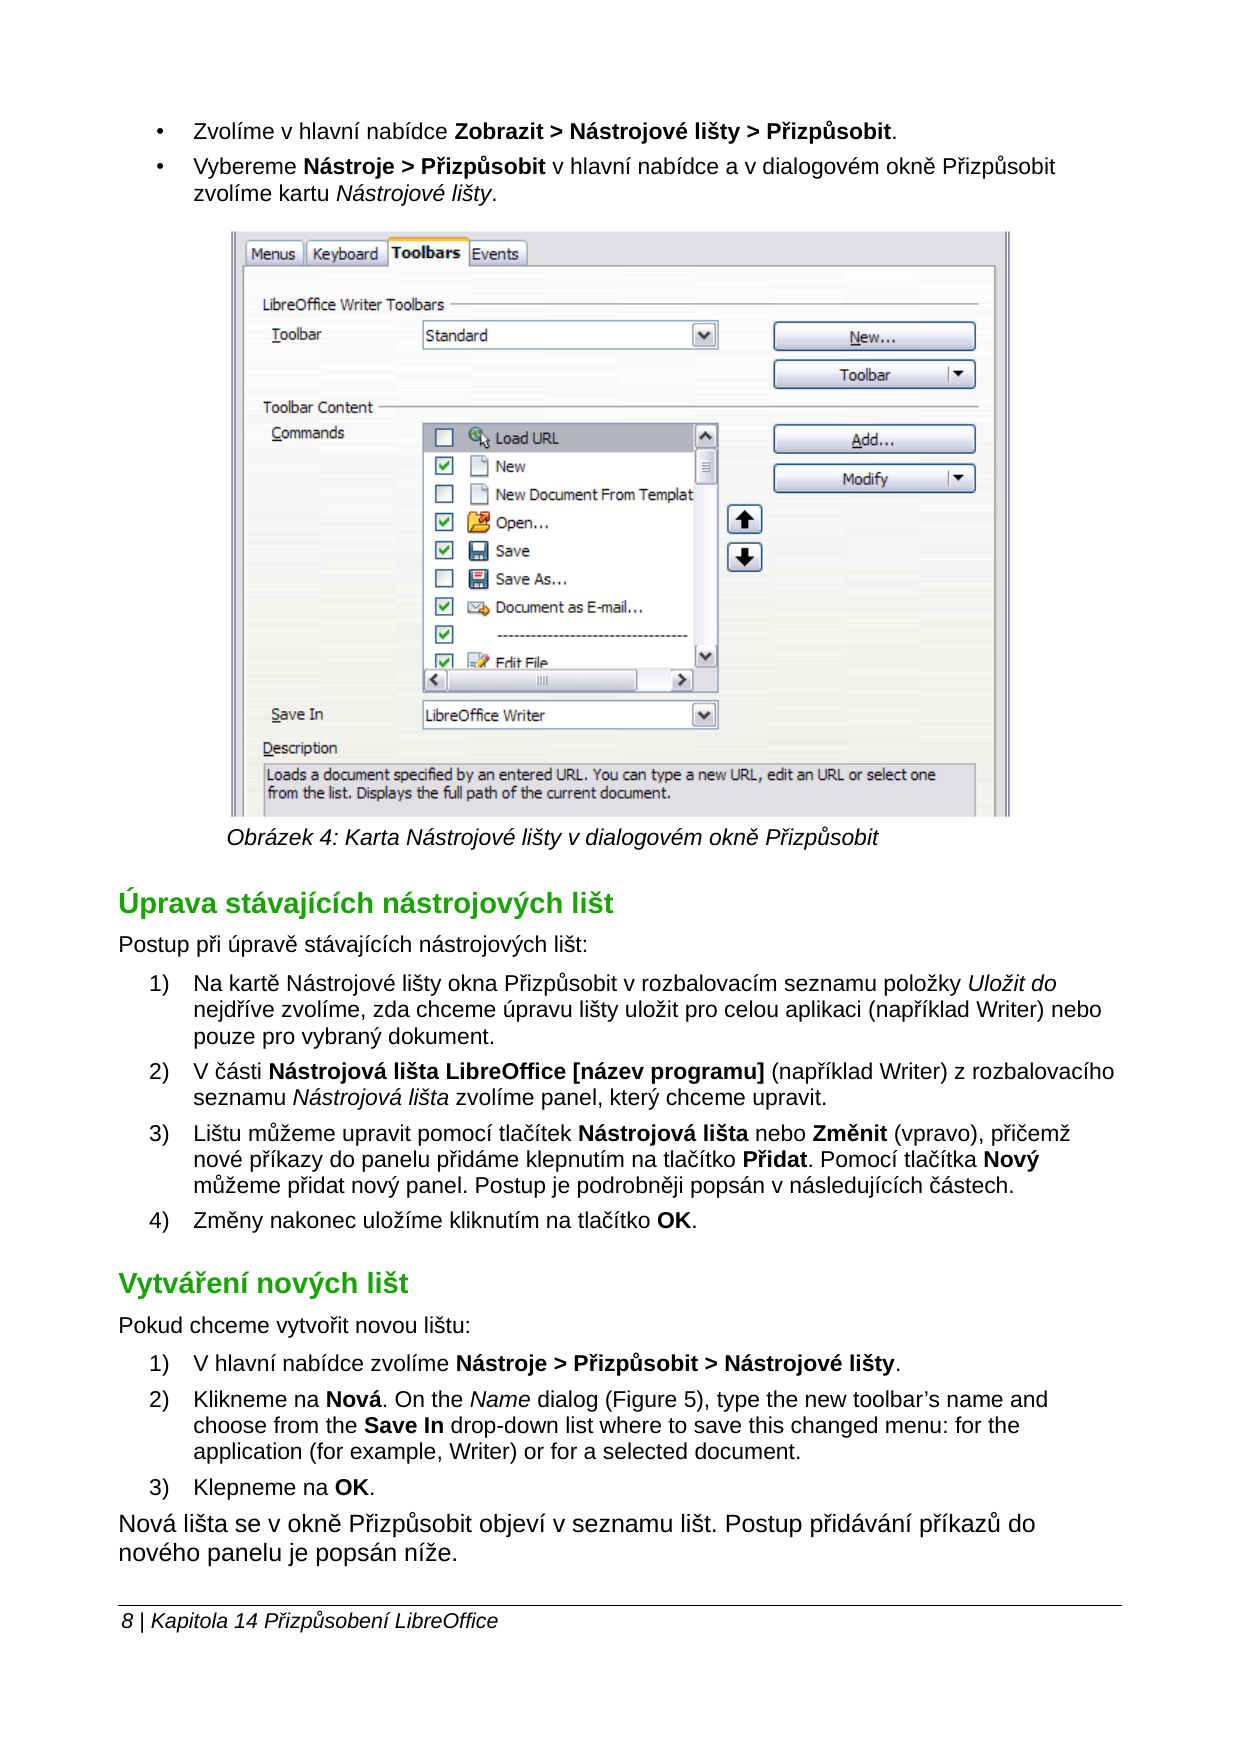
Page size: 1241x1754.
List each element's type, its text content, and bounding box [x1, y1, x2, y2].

list Změny nakonec uložíme kliknutím na tlačítko OK. [169, 1207, 1122, 1234]
list Na kartě Nástrojové lišty okna Přizpůsobit v rozbalovacím seznamu položky Uložit do nejdříve zvolíme, zda chceme úpravu lišty uložit pro celou aplikaci (například Writer) nebo pouze pro vybraný dokument. [169, 970, 1122, 1049]
text Pokud chceme vytvořit novou lištu: [118, 1312, 1122, 1338]
list Klikneme na Nová. On the Name dialog (Figure 5), type the new toolbar’s name and choose from the Save In drop-down list where to save this changed menu: for the application (for example, Writer) or for a selected document. [169, 1386, 1122, 1465]
subtitle Vytváření nových lišt [118, 1266, 1122, 1300]
list Klepneme na OK. [169, 1473, 1122, 1500]
text Nová lišta se v okně Přizpůsobit objeví v seznamu lišt. Postup přidávání příkazů do nového panelu je popsán níže. [118, 1509, 1122, 1566]
list Lištu můžeme upravit pomocí tlačítek Nástrojová lišta nebo Změnit (vpravo), přičemž nové příkazy do panelu přidáme klepnutím na tlačítko Přidat. Pomocí tlačítka Nový můžeme přidat nový panel. Postup je podrobněji popsán v následujících částech. [169, 1119, 1122, 1198]
list Postup při úpravě stávajících nástrojových lišt: [118, 931, 1122, 957]
list Vybereme Nástroje > Přizpůsobit v hlavní nabídce a v dialogovém okně Přizpůsobit zvolíme kartu Nástrojové lišty. [156, 153, 1122, 206]
picture [226, 226, 1014, 824]
list V části Nástrojová lišta LibreOffice [název programu] (například Writer) z rozbalovacího seznamu Nástrojová lišta zvolíme panel, který chceme upravit. [169, 1058, 1122, 1111]
text Obrázek 4: Karta Nástrojové lišty v dialogovém okně Přizpůsobit [226, 824, 1014, 850]
list Zvolíme v hlavní nabídce Zobrazit > Nástrojové lišty > Přizpůsobit. [156, 118, 1122, 144]
list V hlavní nabídce zvolíme Nástroje > Přizpůsobit > Nástrojové lišty. [169, 1350, 1122, 1377]
subtitle Úprava stávajících nástrojových lišt [118, 886, 1122, 919]
